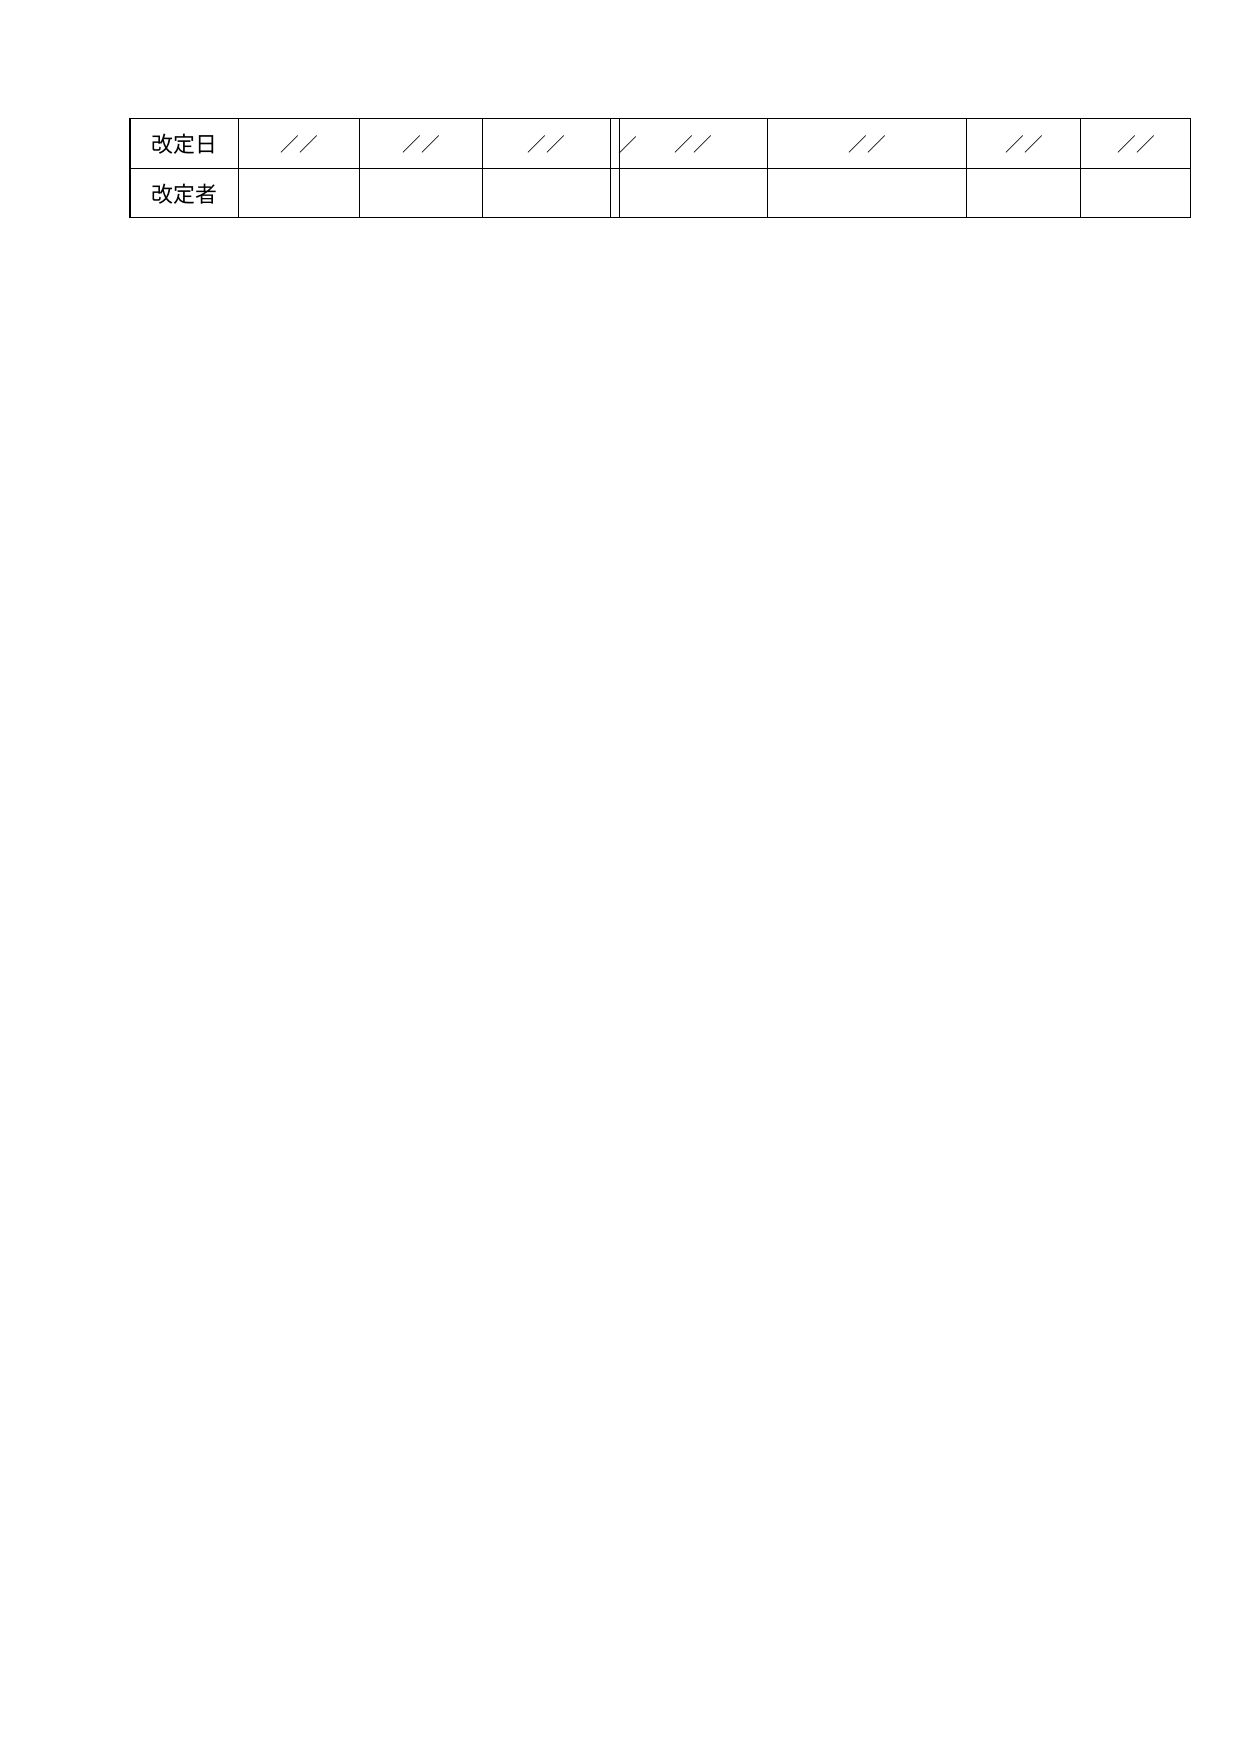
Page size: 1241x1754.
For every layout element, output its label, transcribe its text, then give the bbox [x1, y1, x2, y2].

table_cell ／／ [967, 119, 1080, 167]
table_cell [620, 169, 767, 217]
table_cell ／／ [620, 119, 767, 167]
table_cell 改定者 [131, 169, 238, 217]
table_cell [1081, 169, 1190, 217]
table_cell [768, 169, 966, 217]
table_cell ／／ [360, 119, 482, 167]
table_cell 改定日 [131, 119, 238, 167]
table_cell ／／ [483, 119, 610, 167]
table_cell ／／ [239, 119, 359, 167]
table_cell [239, 169, 359, 217]
table_cell ／／ [611, 119, 619, 167]
table_cell [967, 169, 1080, 217]
table_cell ／／ [1081, 119, 1190, 167]
table_cell [483, 169, 610, 217]
table_cell [360, 169, 482, 217]
table_cell [611, 169, 619, 217]
table_cell ／／ [768, 119, 966, 167]
